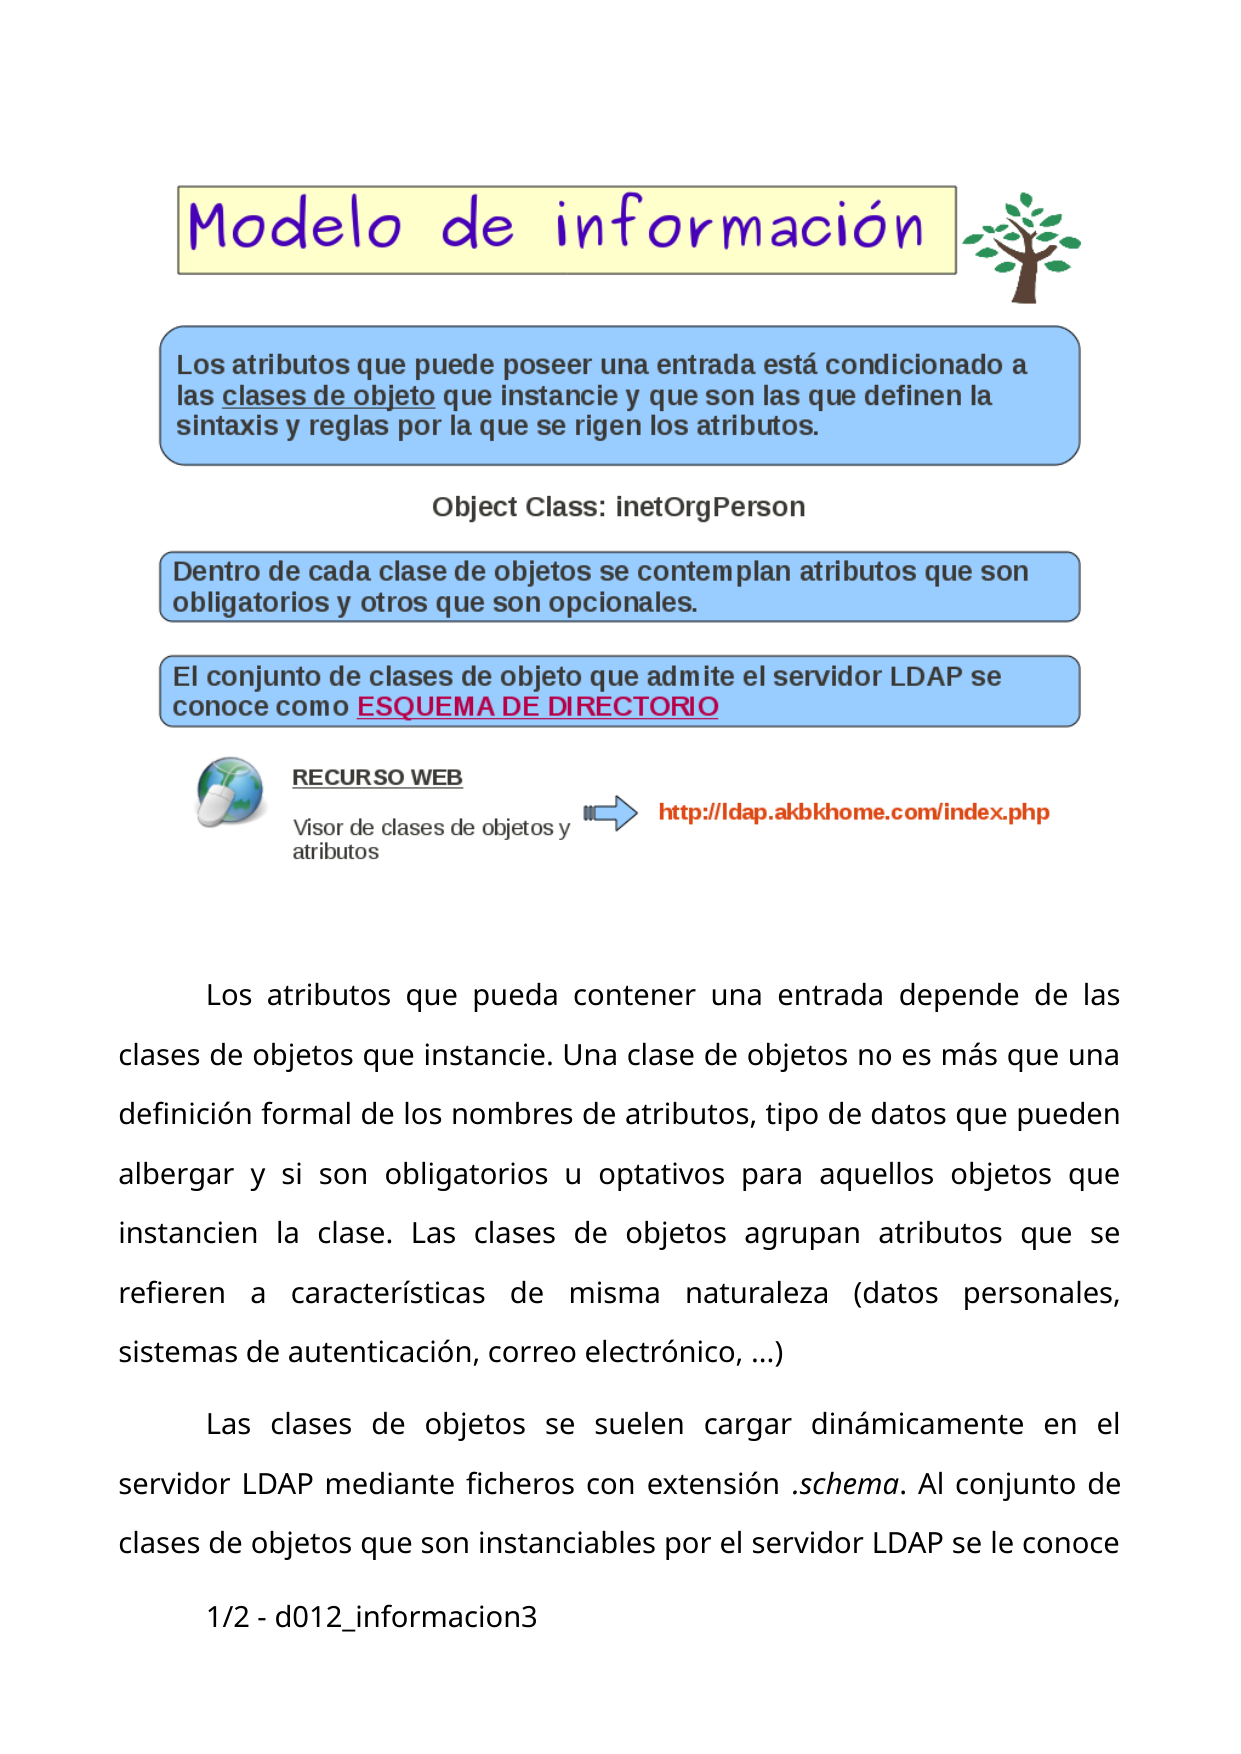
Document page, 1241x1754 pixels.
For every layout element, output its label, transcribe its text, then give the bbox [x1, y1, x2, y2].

text Los atributos que pueda contener una entrada depende de las clases de objetos que instancie. Una clase de objetos no es más que una definición formal de los nombres de atributos, tipo de datos que pueden albergar y si son obligatorios u optativos para aquellos objetos que instancien la clase. Las clases de objetos agrupan atributos que se refieren a características de misma naturaleza (datos personales, sistemas de autenticación, correo electrónico, ...) [118, 975, 1122, 1371]
picture [125, 152, 1115, 883]
text Las clases de objetos se suelen cargar dinámicamente en el servidor LDAP mediante ficheros con extensión .schema. Al conjunto de clases de objetos que son instanciables por el servidor LDAP se le conoce [118, 1403, 1122, 1562]
